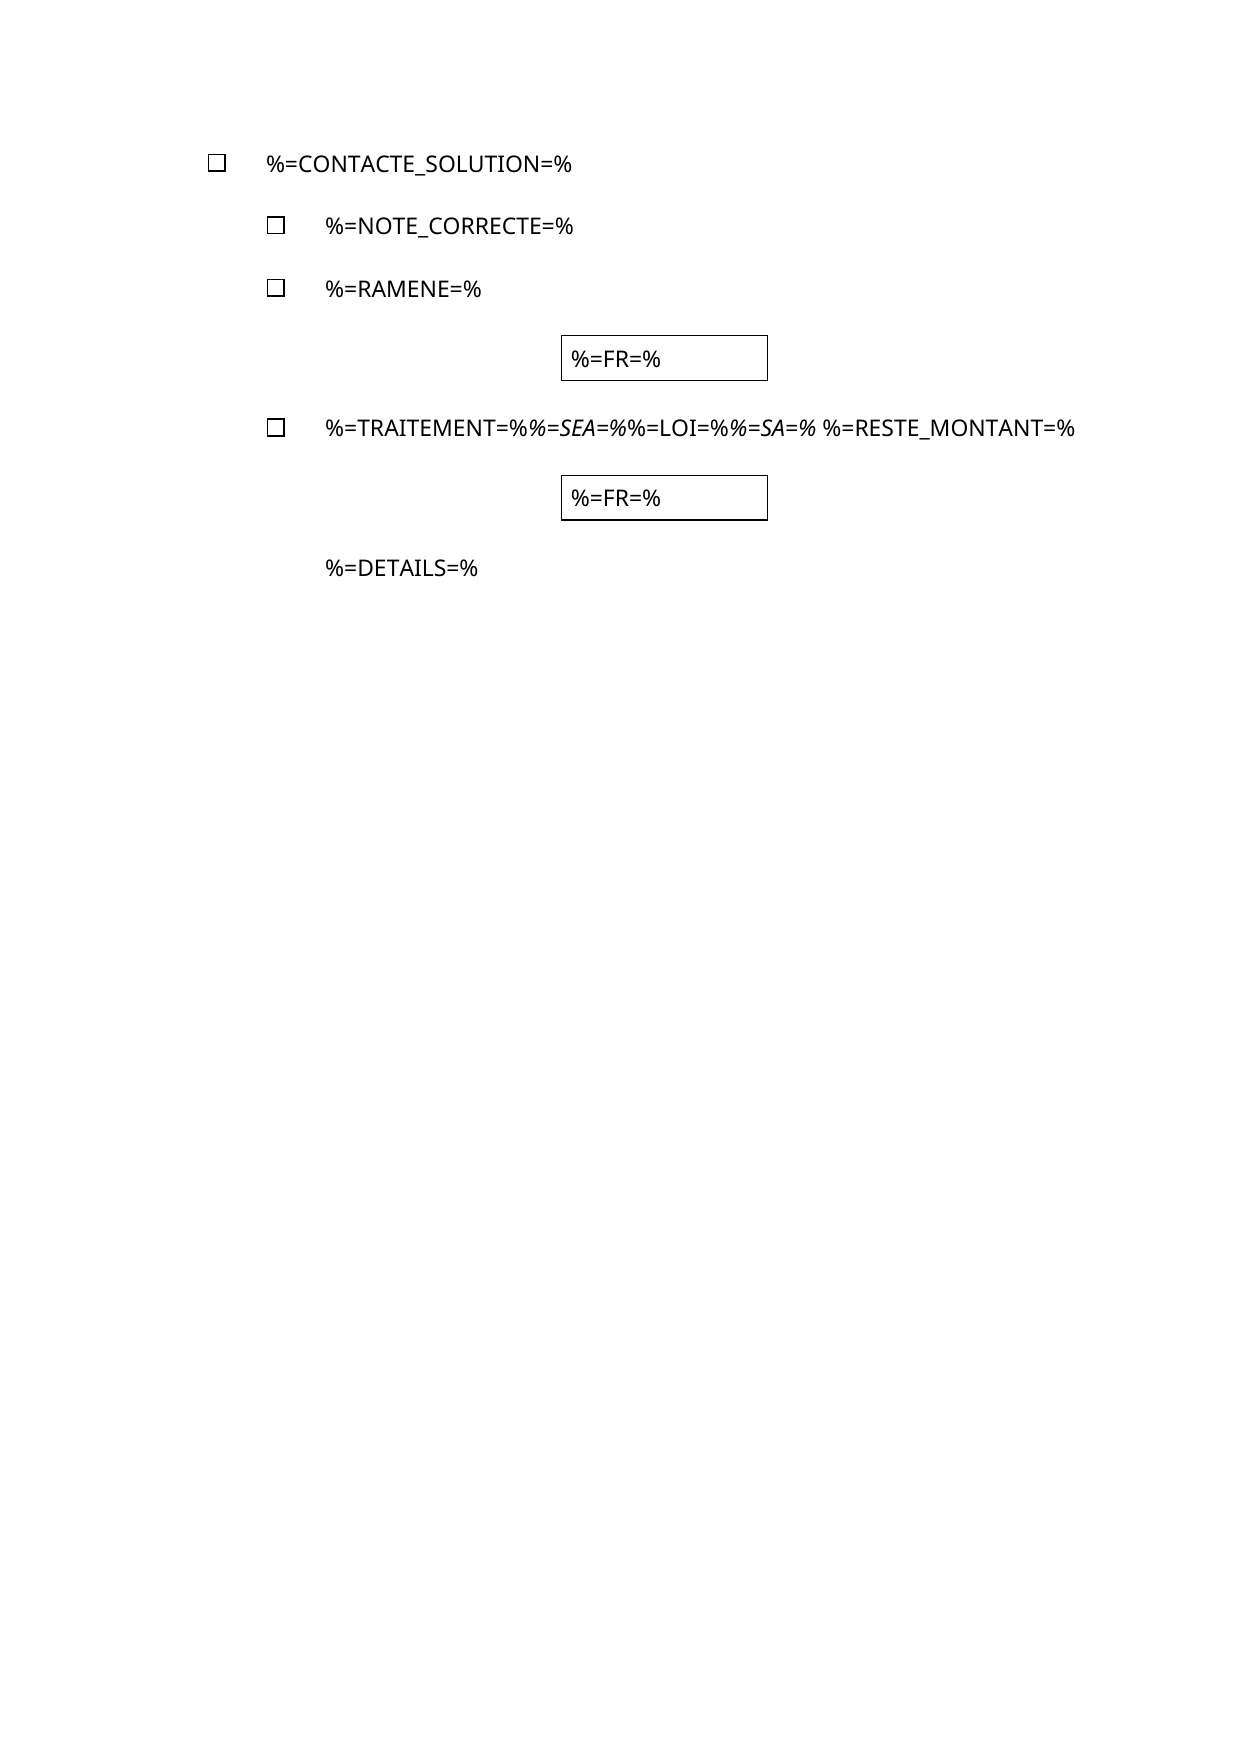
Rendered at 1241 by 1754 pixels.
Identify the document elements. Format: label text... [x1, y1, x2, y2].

text %=RAMENE=% [207, 273, 1122, 304]
text %=DETAILS=% [325, 552, 1122, 583]
text %=FR=% [562, 476, 767, 519]
text %=FR=% [562, 336, 767, 380]
text %=CONTACTE_SOLUTION=% [207, 148, 1122, 179]
text %=NOTE_CORRECTE=% [207, 210, 1122, 241]
text %=TRAITEMENT=%%=SEA=%%=LOI=%%=SA=% %=RESTE_MONTANT=% [207, 412, 1122, 443]
